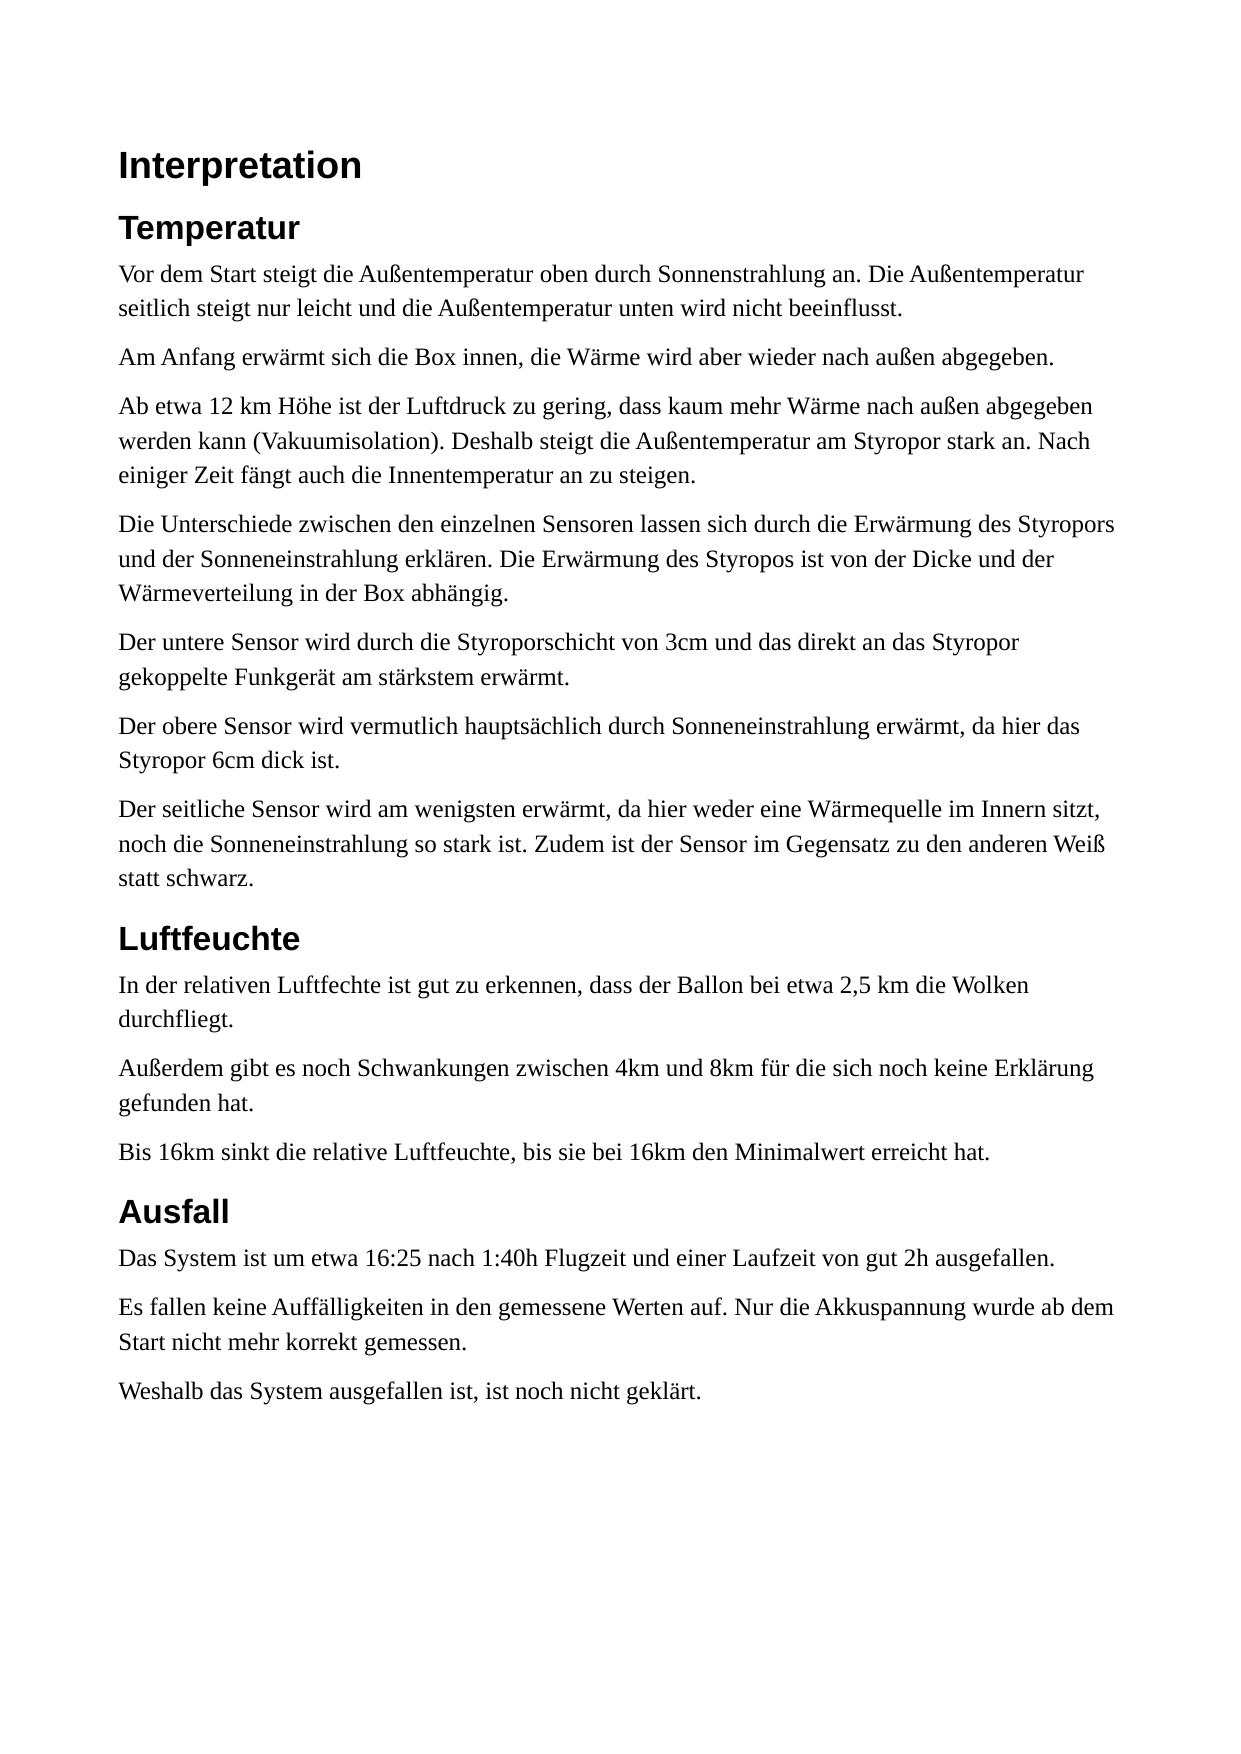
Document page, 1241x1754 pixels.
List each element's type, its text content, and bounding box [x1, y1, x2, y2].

text Am Anfang erwärmt sich die Box innen, die Wärme wird aber wieder nach außen abgegeben. [118, 342, 1122, 371]
text Der obere Sensor wird vermutlich hauptsächlich durch Sonneneinstrahlung erwärmt, da hier das Styropor 6cm dick ist. [118, 711, 1122, 774]
text Ab etwa 12 km Höhe ist der Luftdruck zu gering, dass kaum mehr Wärme nach außen abgegeben werden kann (Vakuumisolation). Deshalb steigt die Außentemperatur am Styropor stark an. Nach einiger Zeit fängt auch die Innentemperatur an zu steigen. [118, 391, 1122, 489]
text Außerdem gibt es noch Schwankungen zwischen 4km und 8km für die sich noch keine Erklärung gefunden hat. [118, 1053, 1122, 1117]
subtitle Interpretation [118, 143, 1122, 187]
subtitle Ausfall [118, 1192, 1122, 1231]
text Weshalb das System ausgefallen ist, ist noch nicht geklärt. [118, 1376, 1122, 1405]
text Die Unterschiede zwischen den einzelnen Sensoren lassen sich durch die Erwärmung des Styropors und der Sonneneinstrahlung erklären. Die Erwärmung des Styropos ist von der Dicke und der Wärmeverteilung in der Box abhängig. [118, 509, 1122, 607]
subtitle Temperatur [118, 208, 1122, 246]
text Bis 16km sinkt die relative Luftfeuchte, bis sie bei 16km den Minimalwert erreicht hat. [118, 1137, 1122, 1166]
text Es fallen keine Auffälligkeiten in den gemessene Werten auf. Nur die Akkuspannung wurde ab dem Start nicht mehr korrekt gemessen. [118, 1292, 1122, 1356]
text In der relativen Luftfechte ist gut zu erkennen, dass der Ballon bei etwa 2,5 km die Wolken durchfliegt. [118, 970, 1122, 1033]
subtitle Luftfeuchte [118, 919, 1122, 957]
text Das System ist um etwa 16:25 nach 1:40h Flugzeit und einer Laufzeit von gut 2h ausgefallen. [118, 1243, 1122, 1272]
text Vor dem Start steigt die Außentemperatur oben durch Sonnenstrahlung an. Die Außentemperatur seitlich steigt nur leicht und die Außentemperatur unten wird nicht beeinflusst. [118, 259, 1122, 322]
text Der untere Sensor wird durch die Styroporschicht von 3cm und das direkt an das Styropor gekoppelte Funkgerät am stärkstem erwärmt. [118, 627, 1122, 691]
text Der seitliche Sensor wird am wenigsten erwärmt, da hier weder eine Wärmequelle im Innern sitzt, noch die Sonneneinstrahlung so stark ist. Zudem ist der Sensor im Gegensatz zu den anderen Weiß statt schwarz. [118, 794, 1122, 892]
